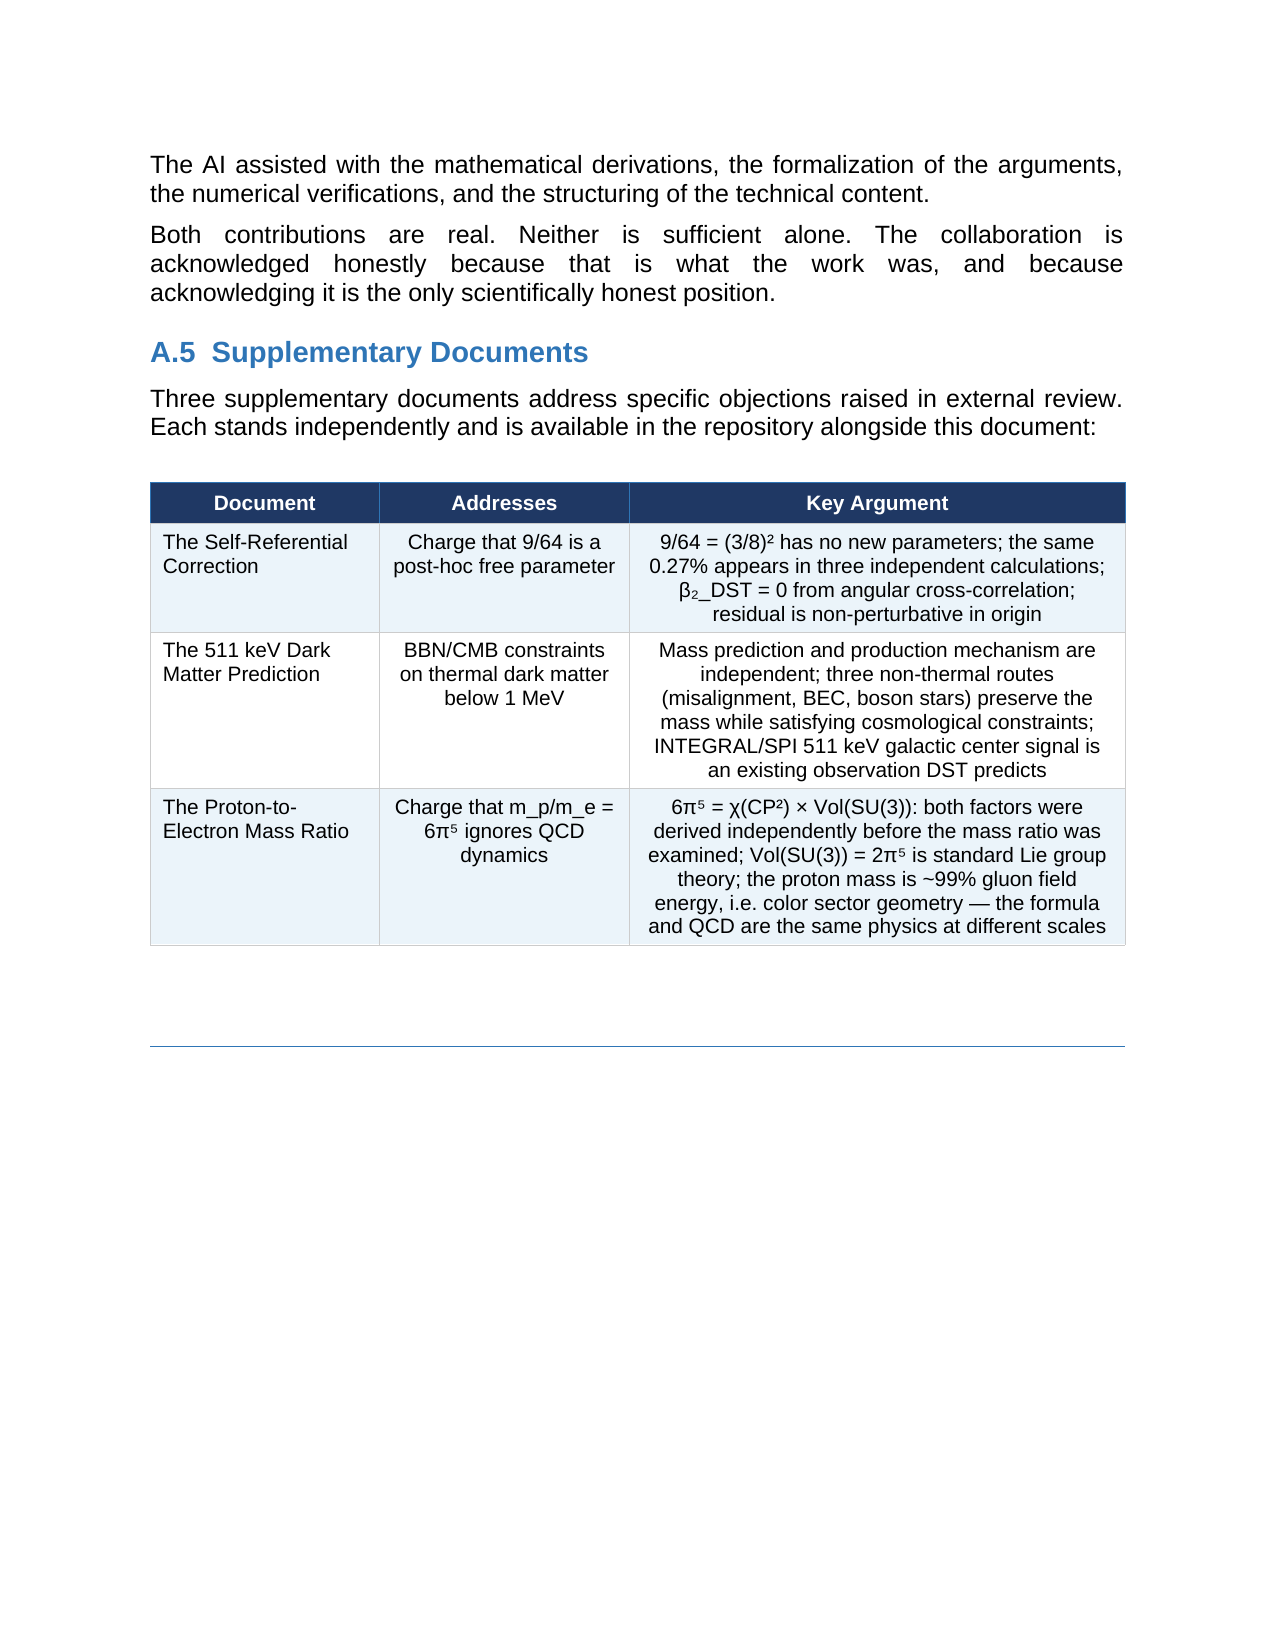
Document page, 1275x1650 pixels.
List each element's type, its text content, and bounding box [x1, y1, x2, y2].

table_cell BBN/CMB constraints on thermal dark matter below 1 MeV [380, 633, 629, 788]
text Both contributions are real. Neither is sufficient alone. The collaboration is acknowledged honestly because that is what the work was, and because acknowledging it is the only scientifically honest position. [150, 220, 1125, 306]
text The AI assisted with the mathematical derivations, the formalization of the arguments, the numerical verifications, and the structuring of the technical content. [150, 150, 1125, 207]
text Three supplementary documents address specific objections raised in external review. Each stands independently and is available in the repository alongside this document: [150, 383, 1125, 441]
table_cell Mass prediction and production mechanism are independent; three non-thermal routes (misalignment, BEC, boson stars) preserve the mass while satisfying cosmological constraints; INTEGRAL/SPI 511 keV galactic center signal is an existing observation DST predicts [630, 633, 1125, 788]
table_header Key Argument [630, 483, 1125, 523]
table_cell The 511 keV Dark Matter Prediction [151, 633, 379, 788]
table_cell 9/64 = (3/8)² has no new parameters; the same 0.27% appears in three independent calculations; β₂_DST = 0 from angular cross-correlation; residual is non-perturbative in origin [630, 524, 1125, 632]
table_cell Charge that 9/64 is a post-hoc free parameter [380, 524, 629, 632]
table_cell The Proton-to-Electron Mass Ratio [151, 789, 379, 944]
table_cell 6π⁵ = χ(CP²) × Vol(SU(3)): both factors were derived independently before the mass ratio was examined; Vol(SU(3)) = 2π⁵ is standard Lie group theory; the proton mass is ~99% gluon field energy, i.e. color sector geometry — the formula and QCD are the same physics at different scales [630, 789, 1125, 944]
table_header Addresses [380, 483, 629, 523]
table_cell Charge that m_p/m_e = 6π⁵ ignores QCD dynamics [380, 789, 629, 944]
table_header Document [151, 483, 379, 523]
subtitle A.5 Supplementary Documents [150, 335, 1125, 369]
table_cell The Self-Referential Correction [151, 524, 379, 632]
